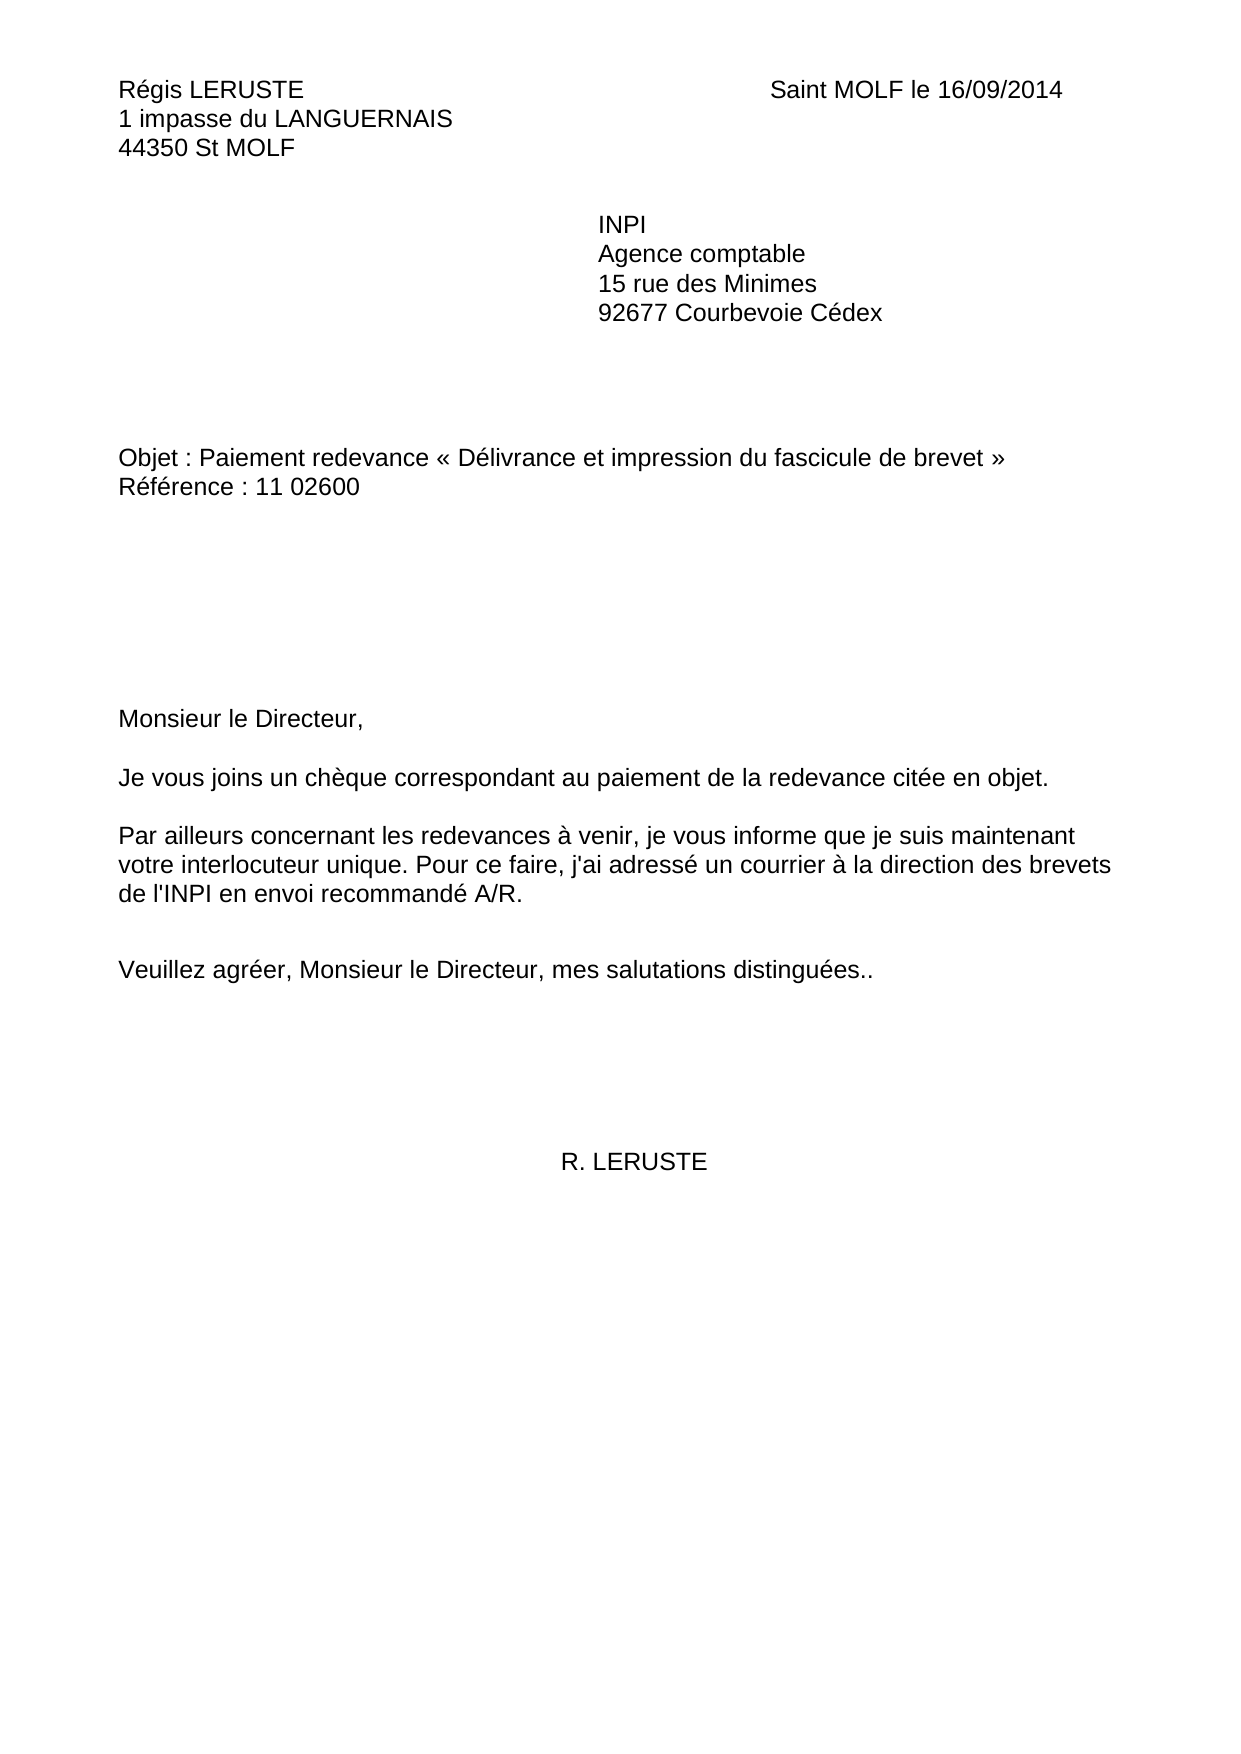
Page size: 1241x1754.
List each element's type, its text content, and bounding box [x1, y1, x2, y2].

table_header INPI Agence comptable 15 rue des Minimes 92677 Courbevoie Cédex [591, 210, 1070, 356]
text Veuillez agréer, Monsieur le Directeur, mes salutations distinguées.. [118, 954, 1122, 984]
text Je vous joins un chèque correspondant au paiement de la redevance citée en objet. [118, 762, 1122, 792]
text Par ailleurs concernant les redevances à venir, je vous informe que je suis maintenant votre interlocuteur unique. Pour ce faire, j'ai adressé un courrier à la direction des brevets de l'INPI en envoi recommandé A/R. [118, 821, 1122, 908]
table_header [111, 210, 591, 356]
text Monsieur le Directeur, [118, 704, 1122, 733]
table_cell Objet : Paiement redevance « Délivrance et impression du fascicule de brevet » Référence : 11 02600 [111, 356, 1070, 530]
text R. LERUSTE [487, 1147, 1122, 1176]
